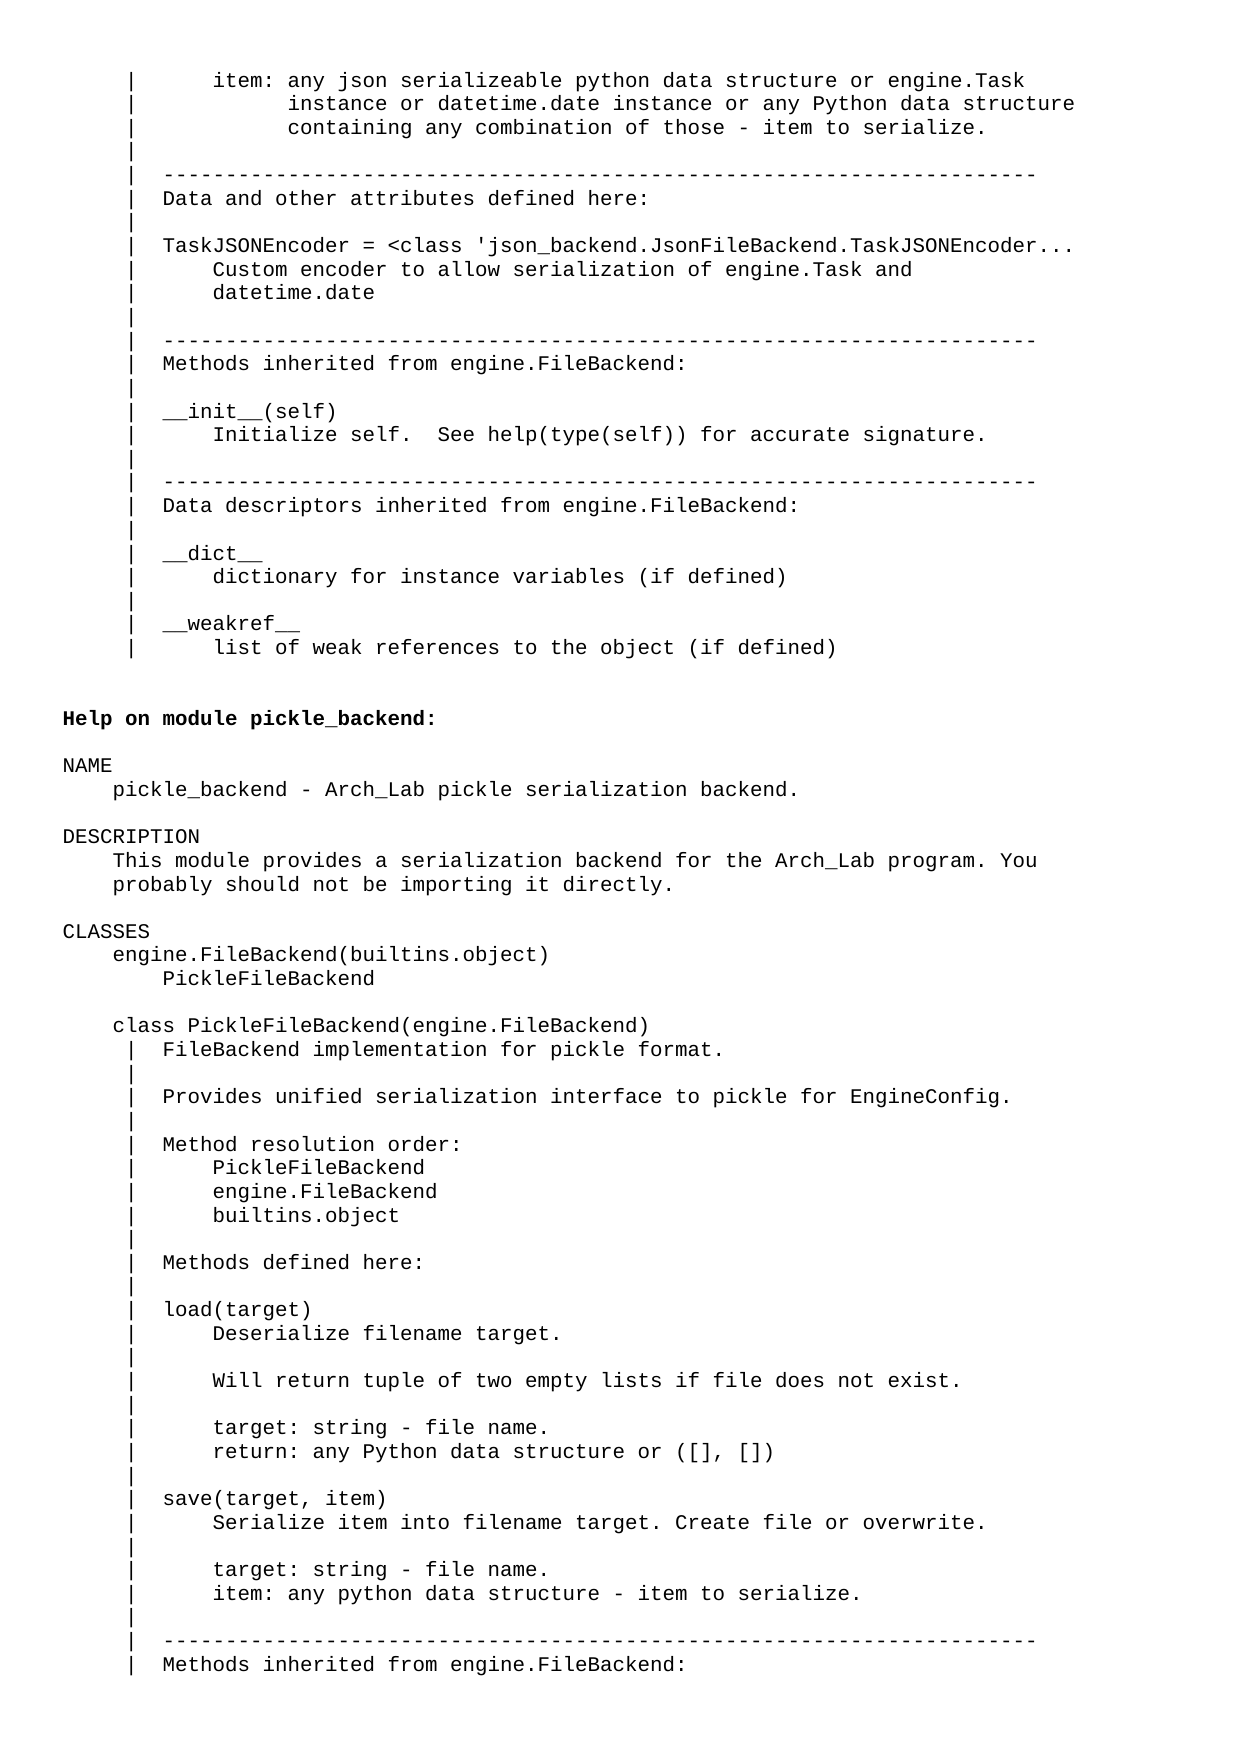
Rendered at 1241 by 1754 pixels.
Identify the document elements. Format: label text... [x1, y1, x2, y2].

text | [62, 1110, 1181, 1134]
text class PickleFileBackend(engine.FileBackend) [62, 1015, 1181, 1039]
text | [62, 1346, 1181, 1370]
text | [62, 519, 1181, 542]
text | FileBackend implementation for pickle format. [62, 1039, 1181, 1063]
text | Data descriptors inherited from engine.FileBackend: [62, 495, 1181, 519]
text probably should not be importing it directly. [62, 873, 1181, 897]
text DESCRIPTION [62, 826, 1181, 850]
text | PickleFileBackend [62, 1157, 1181, 1181]
text NAME [62, 755, 1181, 779]
text | Will return tuple of two empty lists if file does not exist. [62, 1370, 1181, 1394]
text | target: string - file name. [62, 1559, 1181, 1583]
text | [62, 141, 1181, 164]
text | builtins.object [62, 1204, 1181, 1228]
text | [62, 1607, 1181, 1630]
text | load(target) [62, 1299, 1181, 1323]
text | ---------------------------------------------------------------------- [62, 1630, 1181, 1654]
text | ---------------------------------------------------------------------- [62, 164, 1181, 188]
text | dictionary for instance variables (if defined) [62, 566, 1181, 590]
text | [62, 1063, 1181, 1086]
text | return: any Python data structure or ([], []) [62, 1441, 1181, 1465]
text | [62, 1228, 1181, 1252]
text | Serialize item into filename target. Create file or overwrite. [62, 1512, 1181, 1536]
text | instance or datetime.date instance or any Python data structure [62, 93, 1181, 117]
text | Provides unified serialization interface to pickle for EngineConfig. [62, 1086, 1181, 1110]
text | [62, 590, 1181, 613]
text | target: string - file name. [62, 1417, 1181, 1441]
text | [62, 1536, 1181, 1559]
text | __weakref__ [62, 613, 1181, 637]
text This module provides a serialization backend for the Arch_Lab program. You [62, 850, 1181, 873]
text | [62, 448, 1181, 472]
text CLASSES [62, 921, 1181, 944]
text | ---------------------------------------------------------------------- [62, 330, 1181, 353]
text | item: any python data structure - item to serialize. [62, 1583, 1181, 1607]
text | Initialize self. See help(type(self)) for accurate signature. [62, 424, 1181, 448]
text pickle_backend - Arch_Lab pickle serialization backend. [62, 779, 1181, 803]
text | TaskJSONEncoder = <class 'json_backend.JsonFileBackend.TaskJSONEncoder... [62, 235, 1181, 259]
text | Method resolution order: [62, 1134, 1181, 1157]
text | __init__(self) [62, 401, 1181, 424]
text | [62, 306, 1181, 330]
text | list of weak references to the object (if defined) [62, 637, 1181, 661]
text | [62, 377, 1181, 401]
text | item: any json serializeable python data structure or engine.Task [62, 69, 1181, 93]
text | ---------------------------------------------------------------------- [62, 472, 1181, 495]
text | Deserialize filename target. [62, 1323, 1181, 1346]
text | Data and other attributes defined here: [62, 188, 1181, 211]
text | datetime.date [62, 282, 1181, 306]
text PickleFileBackend [62, 968, 1181, 992]
text | [62, 211, 1181, 235]
text engine.FileBackend(builtins.object) [62, 944, 1181, 968]
text | Custom encoder to allow serialization of engine.Task and [62, 259, 1181, 282]
text | [62, 1394, 1181, 1417]
text | engine.FileBackend [62, 1181, 1181, 1204]
text | Methods inherited from engine.FileBackend: [62, 353, 1181, 377]
text | [62, 1465, 1181, 1488]
text | Methods defined here: [62, 1252, 1181, 1276]
text | save(target, item) [62, 1488, 1181, 1512]
text | [62, 1276, 1181, 1299]
text | containing any combination of those - item to serialize. [62, 117, 1181, 141]
text Help on module pickle_backend: [62, 708, 1181, 732]
text | Methods inherited from engine.FileBackend: [62, 1654, 1181, 1677]
text | __dict__ [62, 542, 1181, 566]
